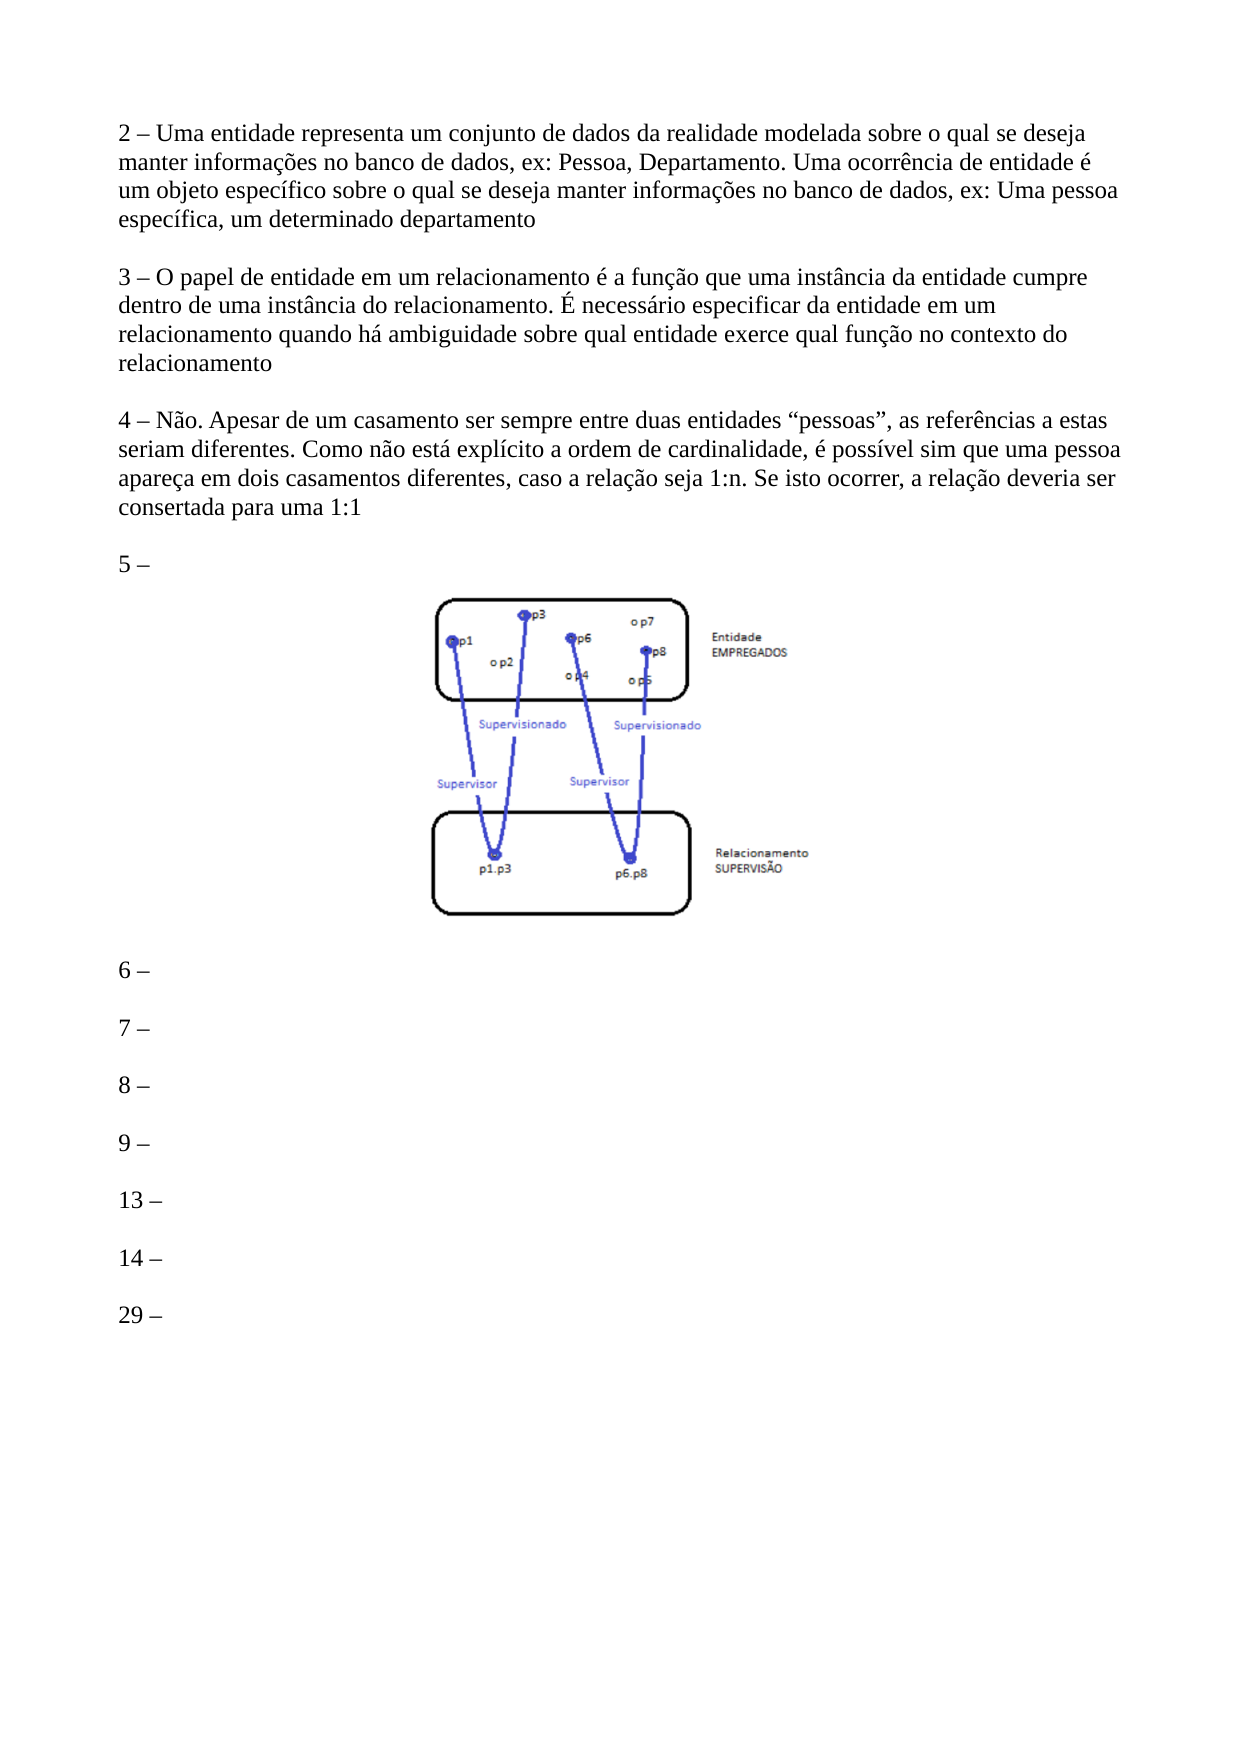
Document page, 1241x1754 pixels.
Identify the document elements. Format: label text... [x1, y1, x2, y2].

text 2 – Uma entidade representa um conjunto de dados da realidade modelada sobre o qual se deseja manter informações no banco de dados, ex: Pessoa, Departamento. Uma ocorrência de entidade é um objeto específico sobre o qual se deseja manter informações no banco de dados, ex: Uma pessoa específica, um determinado departamento [118, 118, 1122, 233]
text 14 – [118, 1243, 1122, 1272]
text 3 – O papel de entidade em um relacionamento é a função que uma instância da entidade cumpre dentro de uma instância do relacionamento. É necessário especificar da entidade em um relacionamento quando há ambiguidade sobre qual entidade exerce qual função no contexto do relacionamento [118, 262, 1122, 377]
picture [425, 578, 815, 927]
text 7 – [118, 1013, 1122, 1042]
text 4 – Não. Apesar de um casamento ser sempre entre duas entidades “pessoas”, as referências a estas seriam diferentes. Como não está explícito a ordem de cardinalidade, é possível sim que uma pessoa apareça em dois casamentos diferentes, caso a relação seja 1:n. Se isto ocorrer, a relação deveria ser consertada para uma 1:1 [118, 406, 1122, 521]
text 29 – [118, 1300, 1122, 1329]
text 8 – [118, 1070, 1122, 1099]
text 5 – [118, 549, 1122, 578]
text 6 – [118, 955, 1122, 984]
text 13 – [118, 1185, 1122, 1214]
text 9 – [118, 1128, 1122, 1157]
